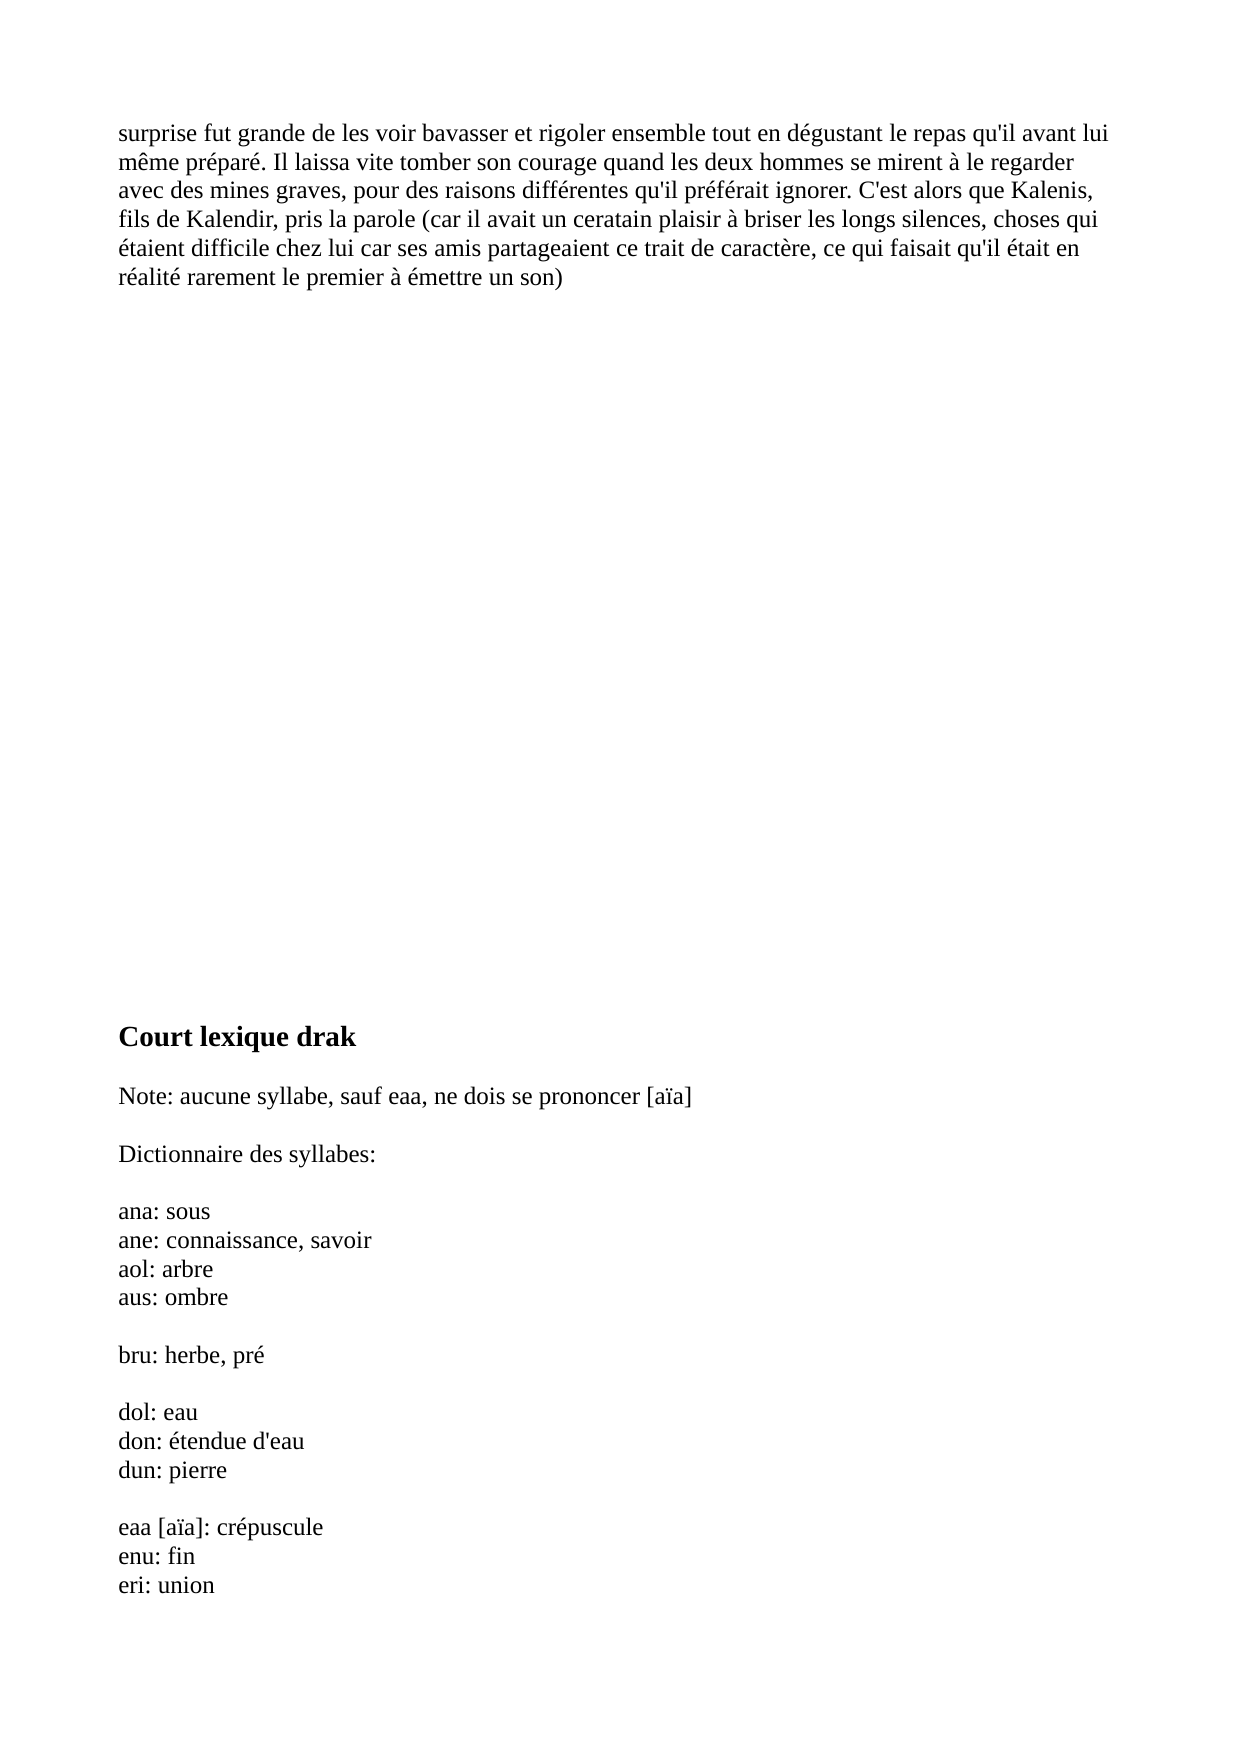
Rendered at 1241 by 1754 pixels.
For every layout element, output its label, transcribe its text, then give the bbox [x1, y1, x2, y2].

text aus: ombre [118, 1282, 1122, 1311]
text eaa [aïa]: crépuscule [118, 1512, 1122, 1541]
text don: étendue d'eau [118, 1426, 1122, 1455]
text enu: fin [118, 1541, 1122, 1570]
text eri: union [118, 1570, 1122, 1599]
text bru: herbe, pré [118, 1340, 1122, 1369]
text surprise fut grande de les voir bavasser et rigoler ensemble tout en dégustant le repas qu'il avant lui même préparé. Il laissa vite tomber son courage quand les deux hommes se mirent à le regarder avec des mines graves, pour des raisons différentes qu'il préférait ignorer. C'est alors que Kalenis, fils de Kalendir, pris la parole (car il avait un ceratain plaisir à briser les longs silences, choses qui étaient difficile chez lui car ses amis partageaient ce trait de caractère, ce qui faisait qu'il était en réalité rarement le premier à émettre un son) [118, 118, 1122, 291]
text ane: connaissance, savoir [118, 1225, 1122, 1254]
text Dictionnaire des syllabes: [118, 1139, 1122, 1167]
text Note: aucune syllabe, sauf eaa, ne dois se prononcer [aïa] [118, 1081, 1122, 1110]
text ana: sous [118, 1196, 1122, 1225]
text dun: pierre [118, 1455, 1122, 1484]
text aol: arbre [118, 1254, 1122, 1282]
text dol: eau [118, 1397, 1122, 1426]
text Court lexique drak [118, 1019, 1122, 1052]
